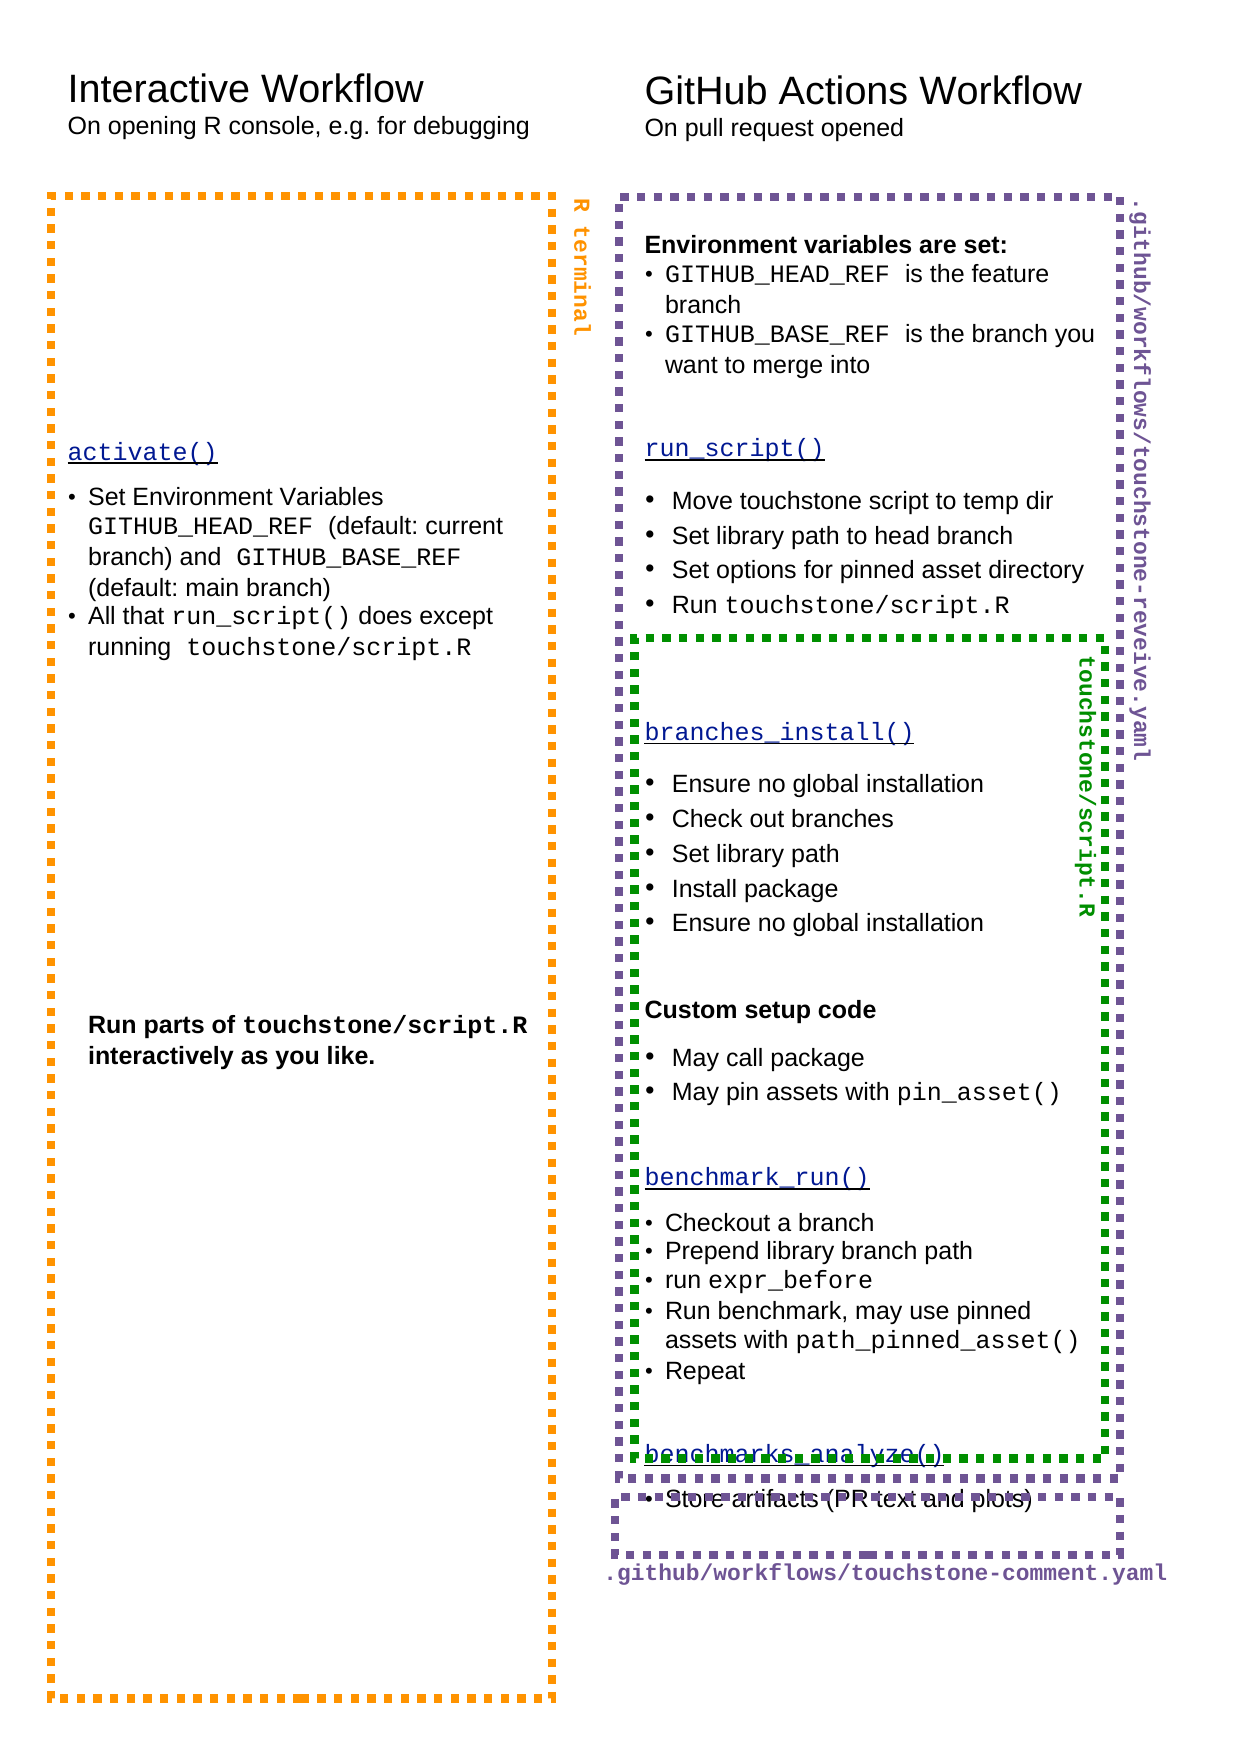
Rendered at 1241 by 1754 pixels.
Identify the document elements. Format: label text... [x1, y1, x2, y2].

list run expr_before [644, 1265, 1095, 1296]
list Run benchmark, may use pinned assets with path_pinned_asset() [644, 1296, 1095, 1356]
list Checkout a branch [644, 1207, 1095, 1236]
text On pull request opened [644, 113, 1095, 142]
list Prepend library branch path [644, 1236, 1095, 1265]
text .github/workflows/touchstone-comment.yaml [603, 1561, 1173, 1587]
list Store artifacts (PR text and plots) [644, 1484, 1095, 1513]
text Run parts of touchstone/script.R interactively as you like. [88, 1010, 554, 1070]
text activate() [67, 439, 554, 467]
text GitHub Actions Workflow [644, 67, 1095, 113]
list GITHUB_BASE_REF is the branch you want to merge into [644, 319, 1095, 379]
list Install package [644, 869, 1095, 903]
text Environment variables are set: [644, 231, 1095, 259]
text Interactive Workflow [67, 65, 554, 111]
list Move touchstone script to temp dir [644, 481, 1095, 516]
list Set library path [644, 834, 1095, 869]
text branches_install() [644, 719, 1095, 748]
list May pin assets with pin_asset() [644, 1073, 1095, 1108]
list Set library path to head branch [644, 516, 1095, 551]
list GITHUB_HEAD_REF is the feature branch [644, 259, 1095, 319]
list Ensure no global installation [644, 903, 1095, 938]
list Set Environment Variables GITHUB_HEAD_REF (default: current branch) and GITHUB_BASE_REF (default: main branch) [67, 482, 554, 601]
list Check out branches [644, 799, 1095, 834]
list May call package [644, 1038, 1095, 1073]
list Ensure no global installation [644, 765, 1095, 799]
list All that run_script() does except running touchstone/script.R [67, 601, 554, 663]
text benchmark_run() [644, 1165, 1095, 1193]
text benchmarks_analyze() [644, 1441, 1095, 1470]
list Set options for pinned asset directory [644, 551, 1095, 585]
text Custom setup code [644, 995, 1095, 1023]
text On opening R console, e.g. for debugging [67, 111, 554, 140]
text run_script() [644, 436, 1095, 464]
list Repeat [644, 1356, 1095, 1385]
list Run touchstone/script.R [644, 585, 1095, 621]
